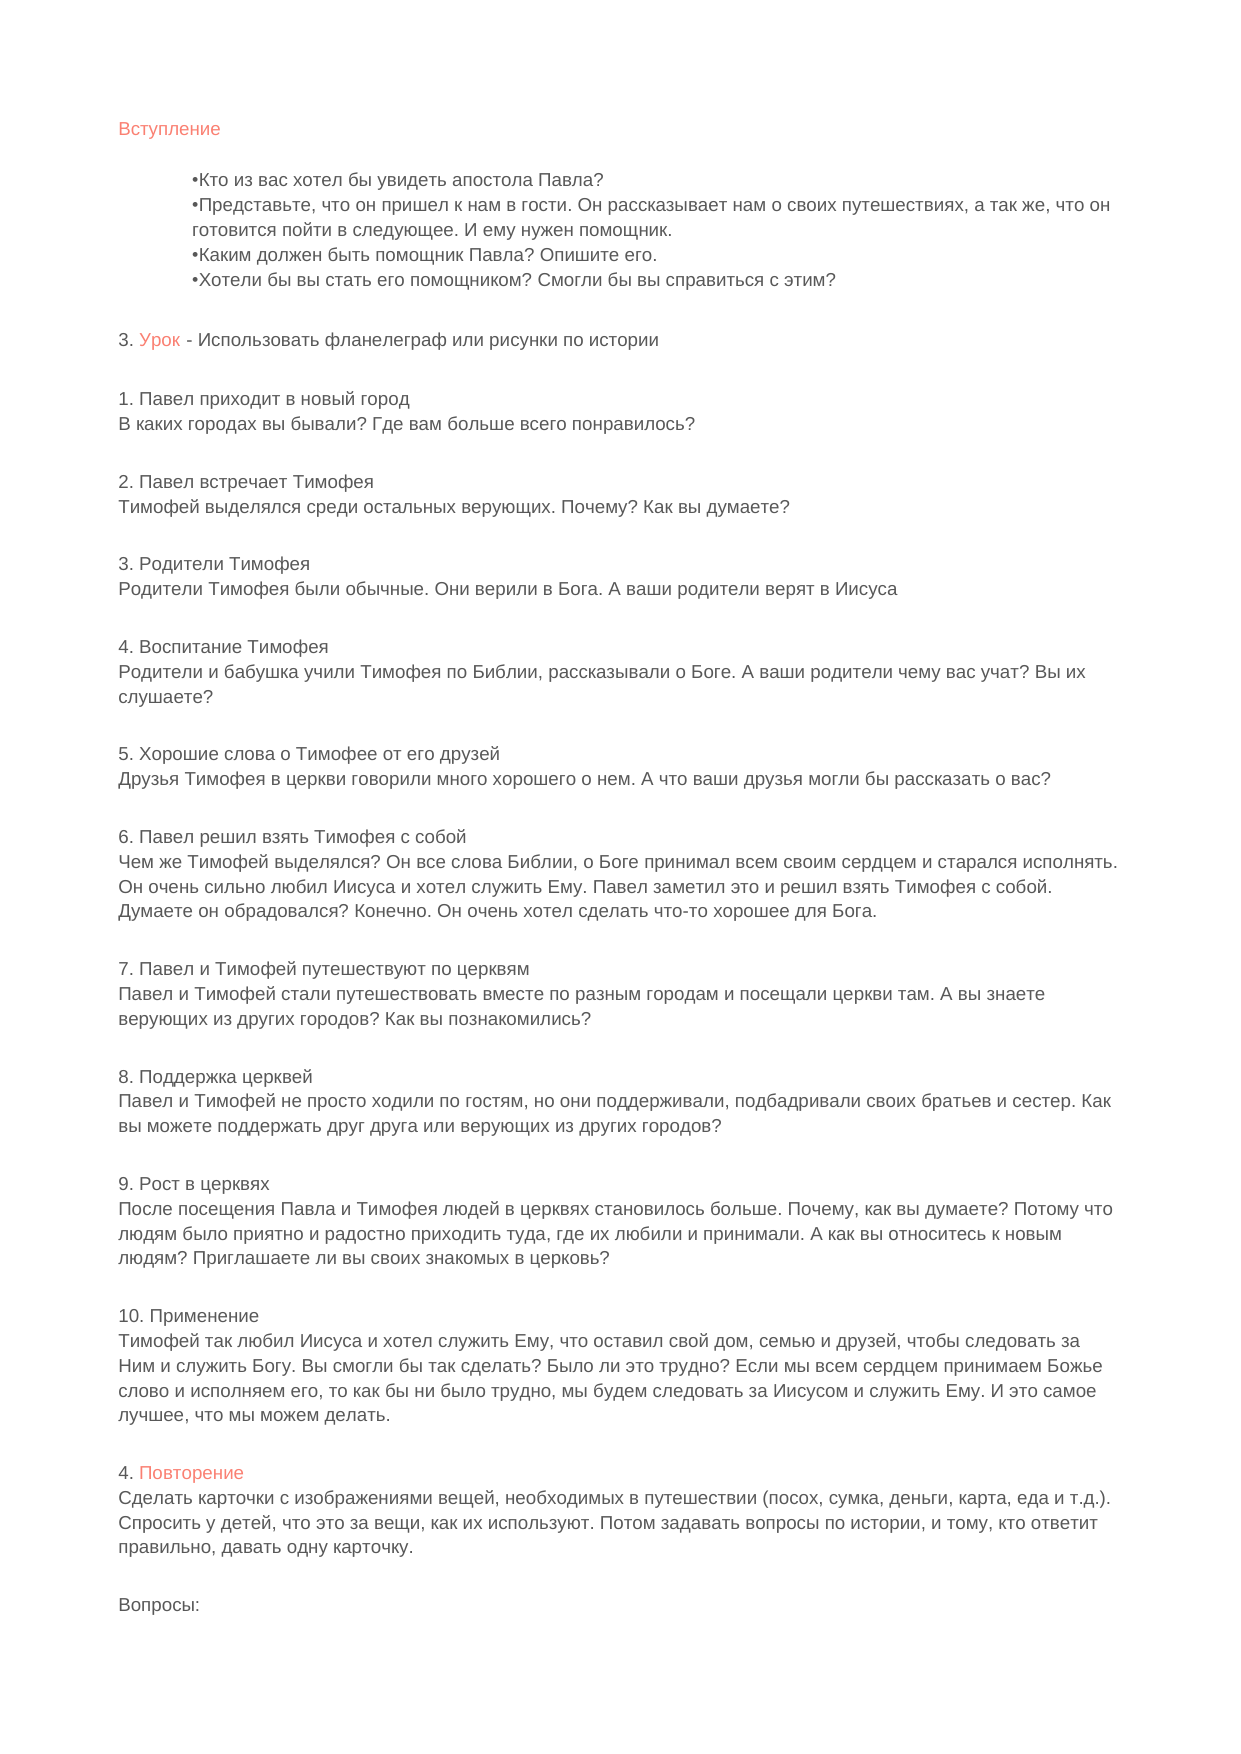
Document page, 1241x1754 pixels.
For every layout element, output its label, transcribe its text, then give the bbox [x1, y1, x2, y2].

text 3. Урок - Использовать фланелеграф или рисунки по истории 1. Павел приходит в новый город В каких городах вы бывали? Где вам больше всего понравилось? 2. Павел встречает Тимофея Тимофей выделялся среди остальных верующих. Почему? Как вы думаете? 3. Родители Тимофея Родители Тимофея были обычные. Они верили в Бога. А ваши родители верят в Иисуса 4. Воспитание Тимофея Родители и бабушка учили Тимофея по Библии, рассказывали о Боге. А ваши родители чему вас учат? Вы их слушаете? 5. Хорошие слова о Тимофее от его друзей Друзья Тимофея в церкви говорили много хорошего о нем. А что ваши друзья могли бы рассказать о вас? 6. Павел решил взять Тимофея с собой Чем же Тимофей выделялся? Он все слова Библии, о Боге принимал всем своим сердцем и старался исполнять. Он очень сильно любил Иисуса и хотел служить Ему. Павел заметил это и решил взять Тимофея с собой. Думаете он обрадовался? Конечно. Он очень хотел сделать что-то хорошее для Бога. 7. Павел и Тимофей путешествуют по церквям Павел и Тимофей стали путешествовать вместе по разным городам и посещали церкви там. А вы знаете верующих из других городов? Как вы познакомились? 8. Поддержка церквей Павел и Тимофей не просто ходили по гостям, но они поддерживали, подбадривали своих братьев и сестер. Как вы можете поддержать друг друга или верующих из других городов? 9. Рост в церквях После посещения Павла и Тимофея людей в церквях становилось больше. Почему, как вы думаете? Потому что людям было приятно и радостно приходить туда, где их любили и принимали. А как вы относитесь к новым людям? Приглашаете ли вы своих знакомых в церковь? 10. Применение Тимофей так любил Иисуса и хотел служить Ему, что оставил свой дом, семью и друзей, чтобы следовать за Ним и служить Богу. Вы смогли бы так сделать? Было ли это трудно? Если мы всем сердцем принимаем Божье слово и исполняем его, то как бы ни было трудно, мы будем следовать за Иисусом и служить Ему. И это самое лучшее, что мы можем делать. 4. Повторение Сделать карточки с изображениями вещей, необходимых в путешествии (посох, сумка, деньги, карта, еда и т.д.). Спросить у детей, что это за вещи, как их используют. Потом задавать вопросы по истории, и тому, кто ответит правильно, давать одну карточку. Вопросы: [118, 323, 1122, 1616]
list Каким должен быть помощник Павла? Опишите его. [118, 244, 1122, 265]
list Кто из вас хотел бы увидеть апостола Павла? [118, 169, 1122, 191]
list Хотели бы вы стать его помощником? Смогли бы вы справиться с этим? [118, 269, 1122, 290]
text Вступление [118, 118, 1122, 140]
list Представьте, что он пришел к нам в гости. Он рассказывает нам о своих путешествиях, а так же, что он готовится пойти в следующее. И ему нужен помощник. [118, 194, 1122, 241]
